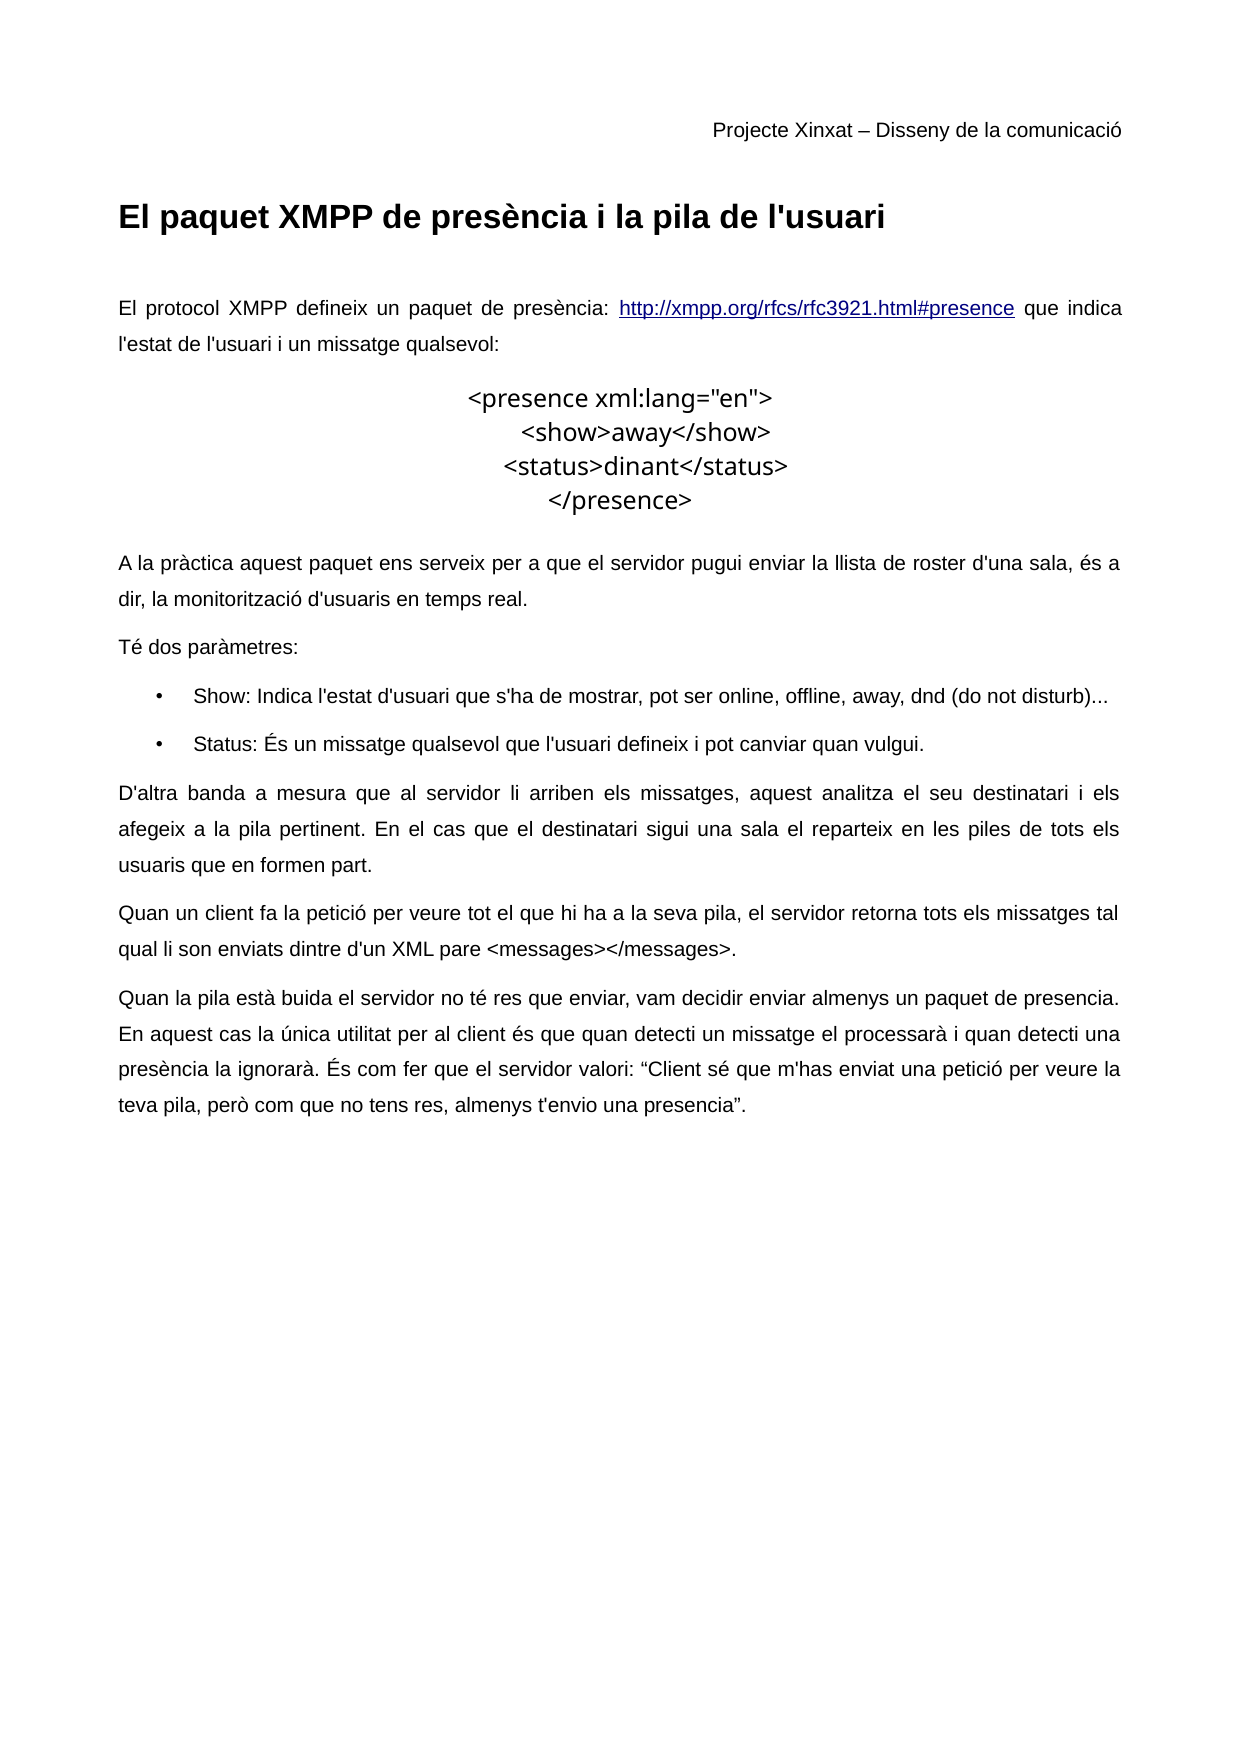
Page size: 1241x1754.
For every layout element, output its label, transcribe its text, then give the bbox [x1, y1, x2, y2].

text <status>dinant</status> [118, 449, 1122, 483]
subtitle El paquet XMPP de presència i la pila de l'usuari [118, 197, 1122, 235]
text Quan un client fa la petició per veure tot el que hi ha a la seva pila, el servidor retorna tots els missatges tal qual li son enviats dintre d'un XML pare <messages></messages>. [118, 901, 1122, 961]
text <show>away</show> [118, 414, 1122, 449]
text Té dos paràmetres: [118, 635, 1122, 659]
list Show: Indica l'estat d'usuari que s'ha de mostrar, pot ser online, offline, away, dnd (do not disturb)... [156, 684, 1122, 708]
text El protocol XMPP defineix un paquet de presència: http://xmpp.org/rfcs/rfc3921.html#presence que indica l'estat de l'usuari i un missatge qualsevol: [118, 296, 1122, 356]
text A la pràctica aquest paquet ens serveix per a que el servidor pugui enviar la llista de roster d'una sala, és a dir, la monitorització d'usuaris en temps real. [118, 551, 1122, 611]
text </presence> [118, 483, 1122, 517]
text D'altra banda a mesura que al servidor li arriben els missatges, aquest analitza el seu destinatari i els afegeix a la pila pertinent. En el cas que el destinatari sigui una sala el reparteix en les piles de tots els usuaris que en formen part. [118, 781, 1122, 877]
text Quan la pila està buida el servidor no té res que enviar, vam decidir enviar almenys un paquet de presencia. En aquest cas la única utilitat per al client és que quan detecti un missatge el processarà i quan detecti una presència la ignorarà. És com fer que el servidor valori: “Client sé que m'has enviat una petició per veure la teva pila, però com que no tens res, almenys t'envio una presencia”. [118, 985, 1122, 1117]
text <presence xml:lang="en"> [118, 381, 1122, 414]
list Status: És un missatge qualsevol que l'usuari defineix i pot canviar quan vulgui. [156, 732, 1122, 756]
